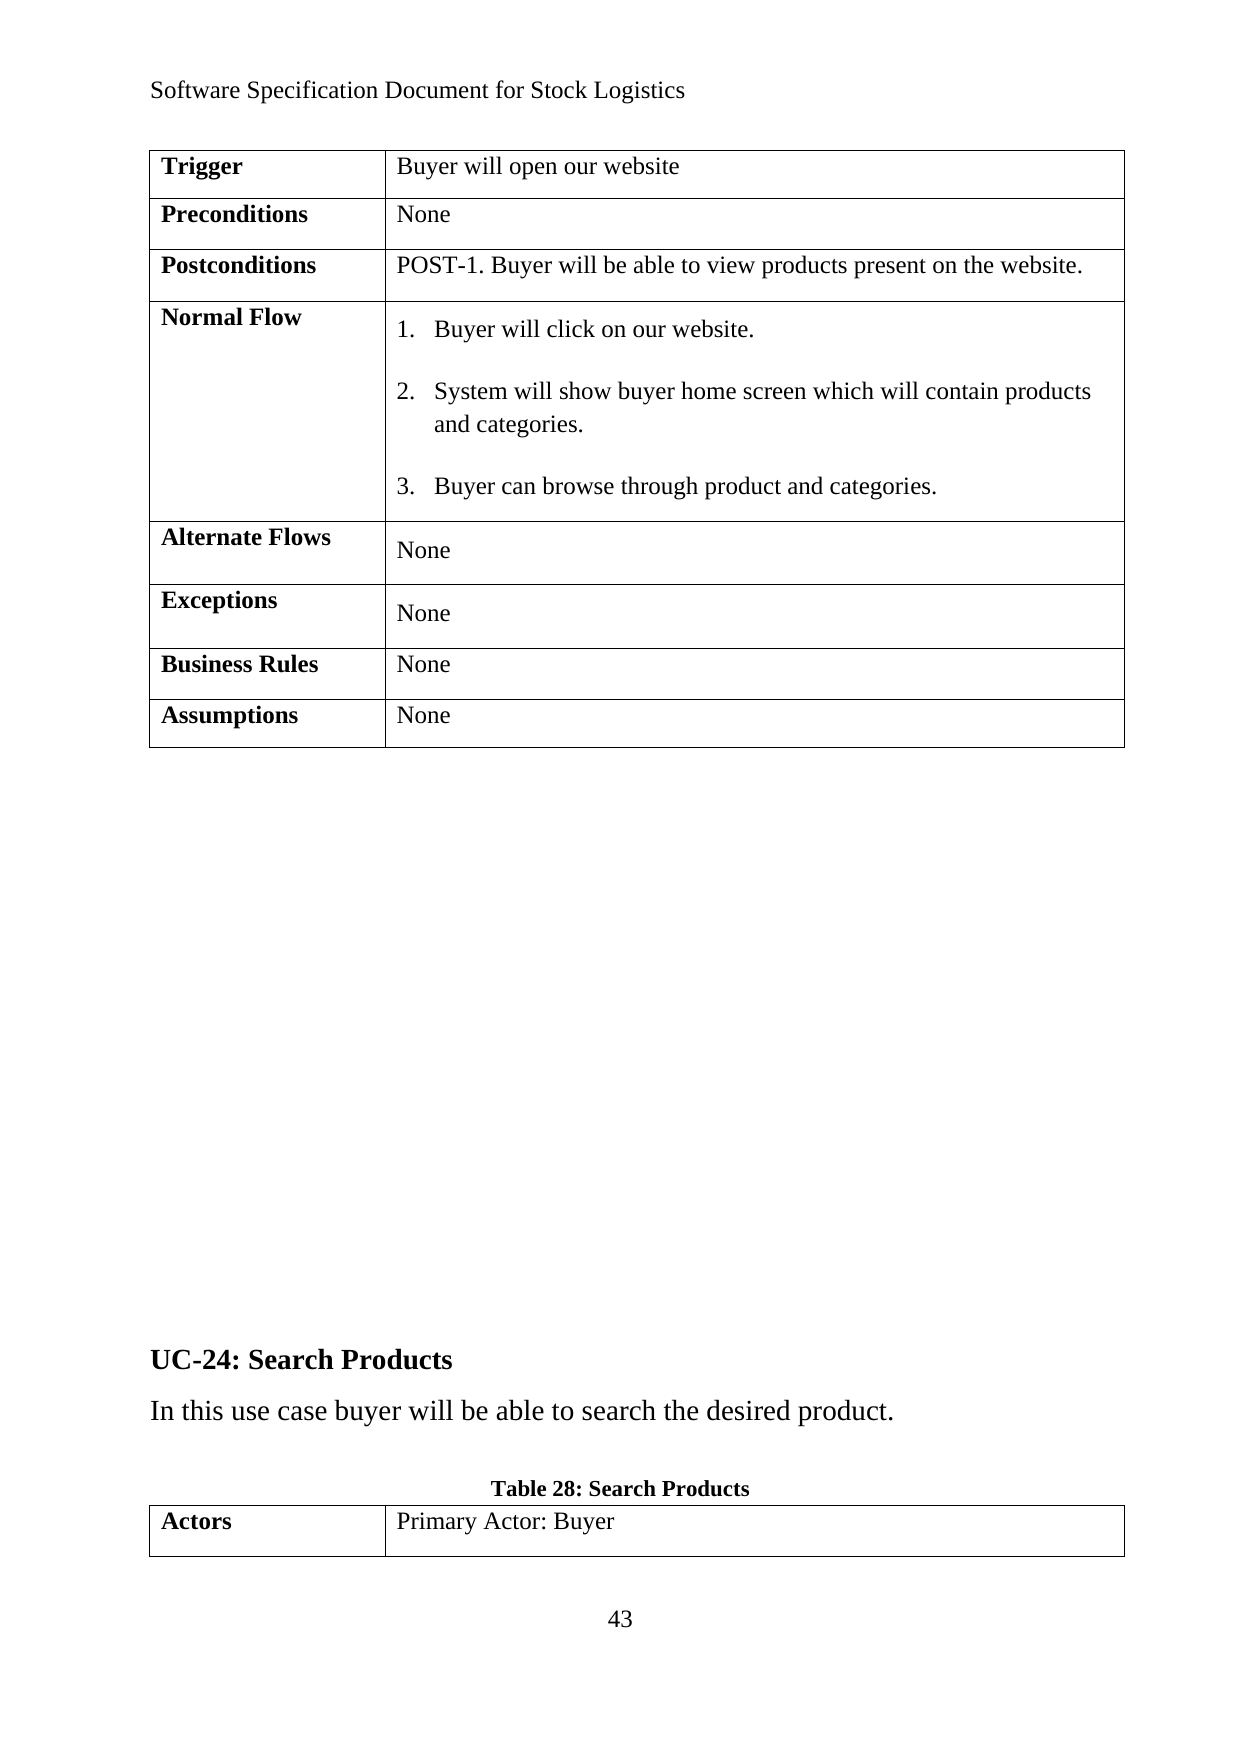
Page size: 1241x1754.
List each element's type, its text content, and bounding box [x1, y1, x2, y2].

table_cell None [386, 585, 1124, 648]
table_cell Normal Flow [150, 302, 385, 521]
table_cell POST-1. Buyer will be able to view products present on the website. [386, 250, 1124, 301]
text UC-24: Search Products [150, 1342, 1090, 1376]
table_cell Assumptions [150, 700, 385, 747]
table_header Actors [150, 1506, 385, 1556]
table_cell Buyer will open our website [386, 151, 1124, 198]
table_cell Alternate Flows [150, 522, 385, 584]
table_cell Trigger [150, 151, 385, 198]
table_cell None [386, 199, 1124, 249]
table_cell None [386, 522, 1124, 584]
table_cell Business Rules [150, 649, 385, 699]
table_cell None [386, 649, 1124, 699]
table_cell Exceptions [150, 585, 385, 648]
text Table 28: Search Products [150, 1474, 1090, 1501]
table_cell Preconditions [150, 199, 385, 249]
table_cell None [386, 700, 1124, 747]
table_header Primary Actor: Buyer [386, 1506, 1124, 1556]
text In this use case buyer will be able to search the desired product. [150, 1393, 1090, 1427]
table_cell Buyer will click on our website. System will show buyer home screen which will contain products and categories. Buyer can browse through product and categories. [386, 302, 1124, 521]
table_cell Postconditions [150, 250, 385, 301]
